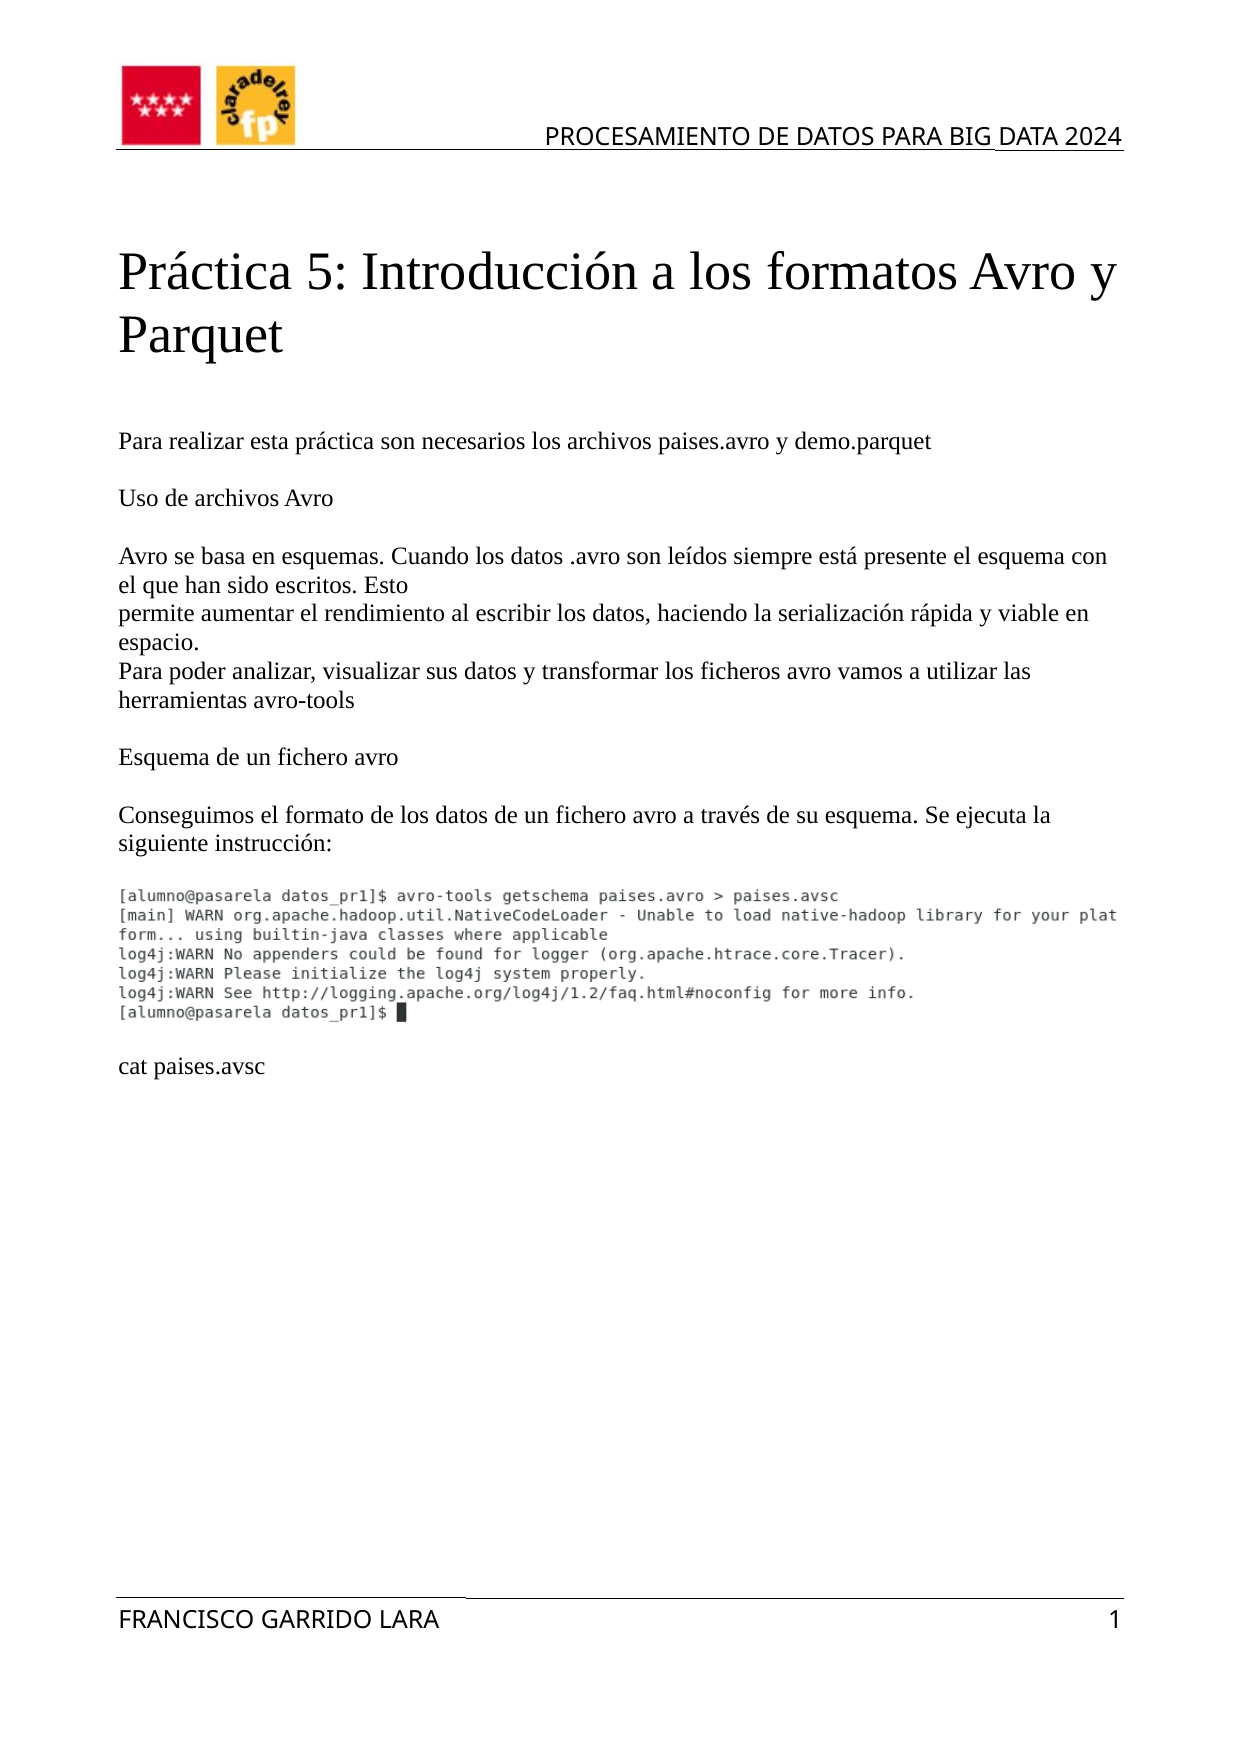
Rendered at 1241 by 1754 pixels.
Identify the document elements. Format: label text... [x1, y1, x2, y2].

text permite aumentar el rendimiento al escribir los datos, haciendo la serialización rápida y viable en espacio. [118, 598, 1122, 656]
text Avro se basa en esquemas. Cuando los datos .avro son leídos siempre está presente el esquema con el que han sido escritos. Esto [118, 541, 1122, 598]
text Conseguimos el formato de los datos de un fichero avro a través de su esquema. Se ejecuta la siguiente instrucción: [118, 800, 1122, 857]
picture [118, 886, 1123, 1023]
text Para realizar esta práctica son necesarios los archivos paises.avro y demo.parquet [118, 426, 1122, 455]
text Uso de archivos Avro [118, 483, 1122, 512]
text Esquema de un fichero avro [118, 742, 1122, 771]
picture [116, 60, 299, 149]
text Práctica 5: Introducción a los formatos Avro y Parquet [118, 239, 1122, 364]
text Para poder analizar, visualizar sus datos y transformar los ficheros avro vamos a utilizar las herramientas avro-tools [118, 656, 1122, 713]
text cat paises.avsc [118, 1023, 1122, 1080]
